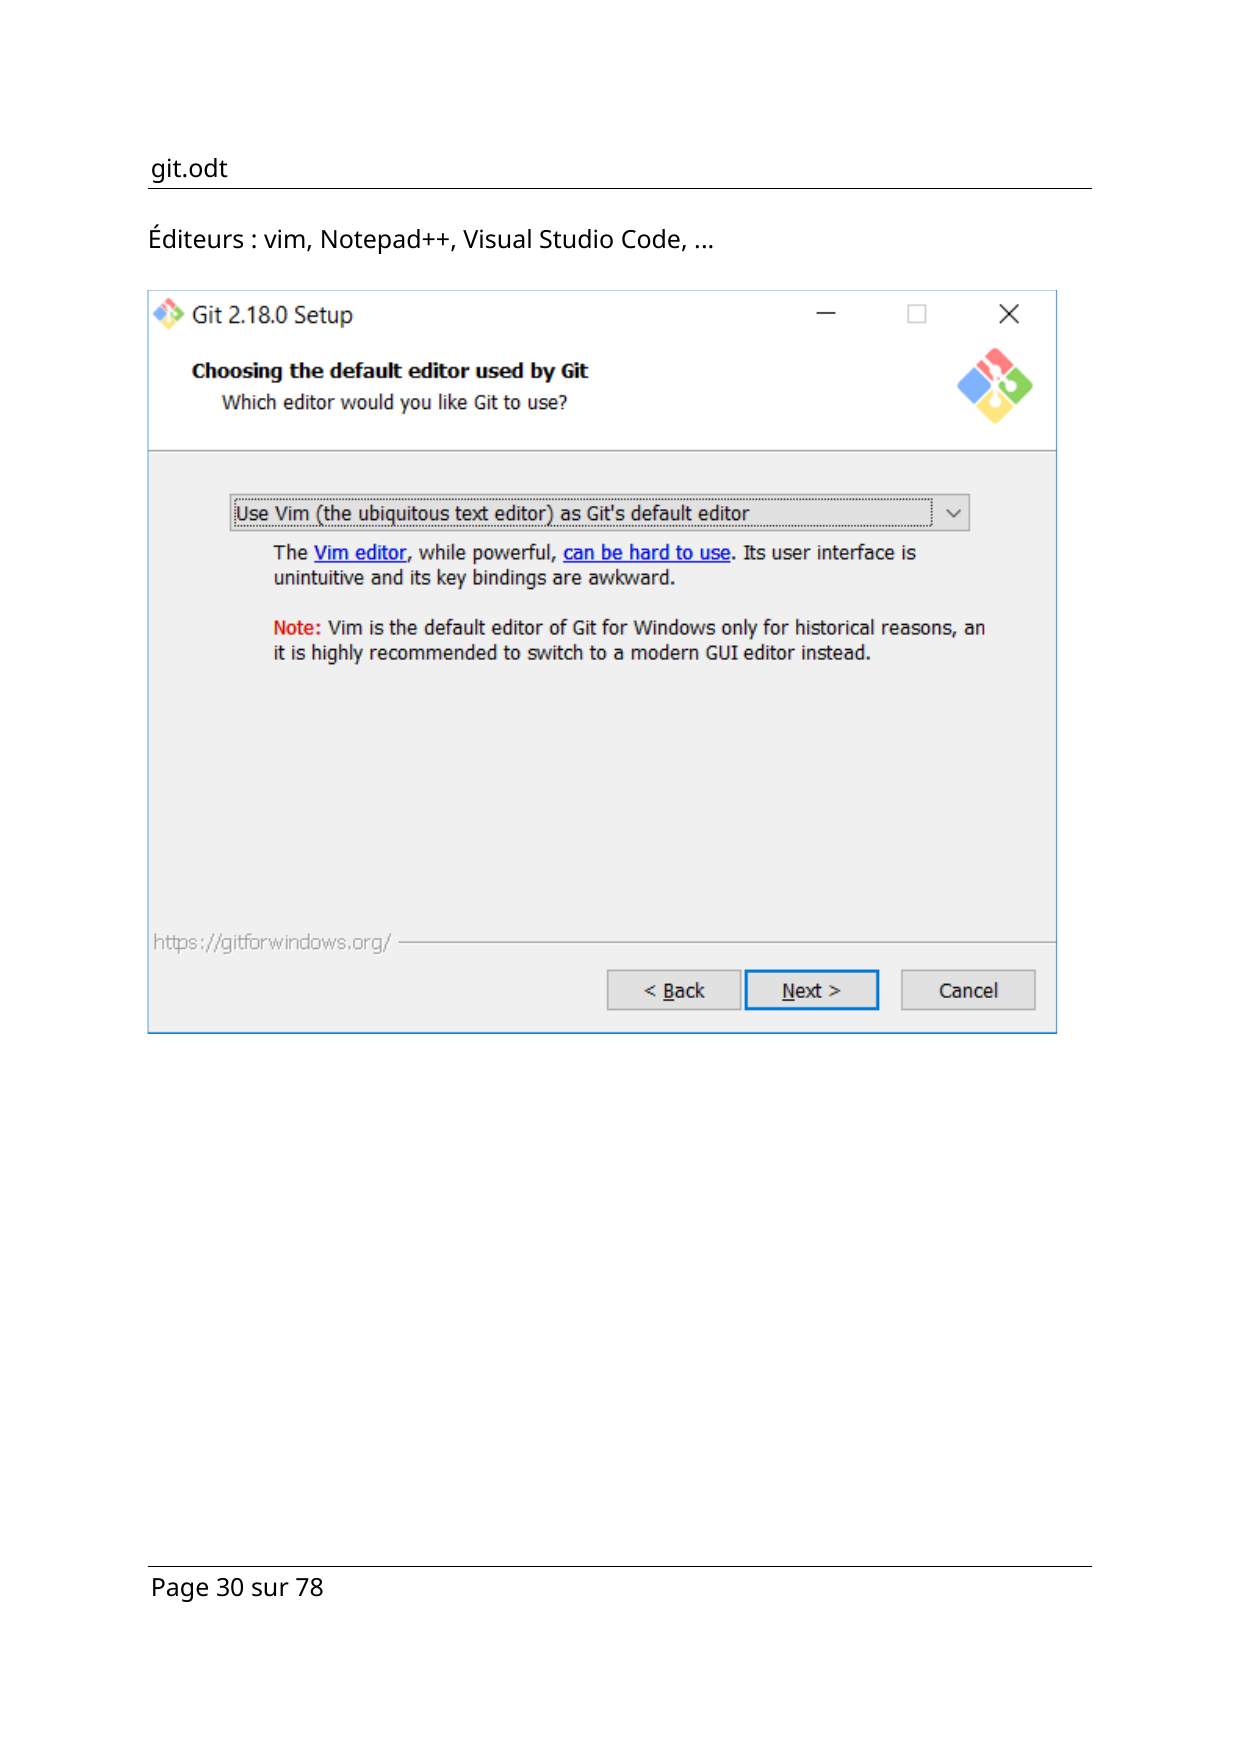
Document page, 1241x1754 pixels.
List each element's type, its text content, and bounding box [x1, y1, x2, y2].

text Éditeurs : vim, Notepad++, Visual Studio Code, ... [148, 222, 1092, 256]
picture [147, 290, 1058, 1034]
